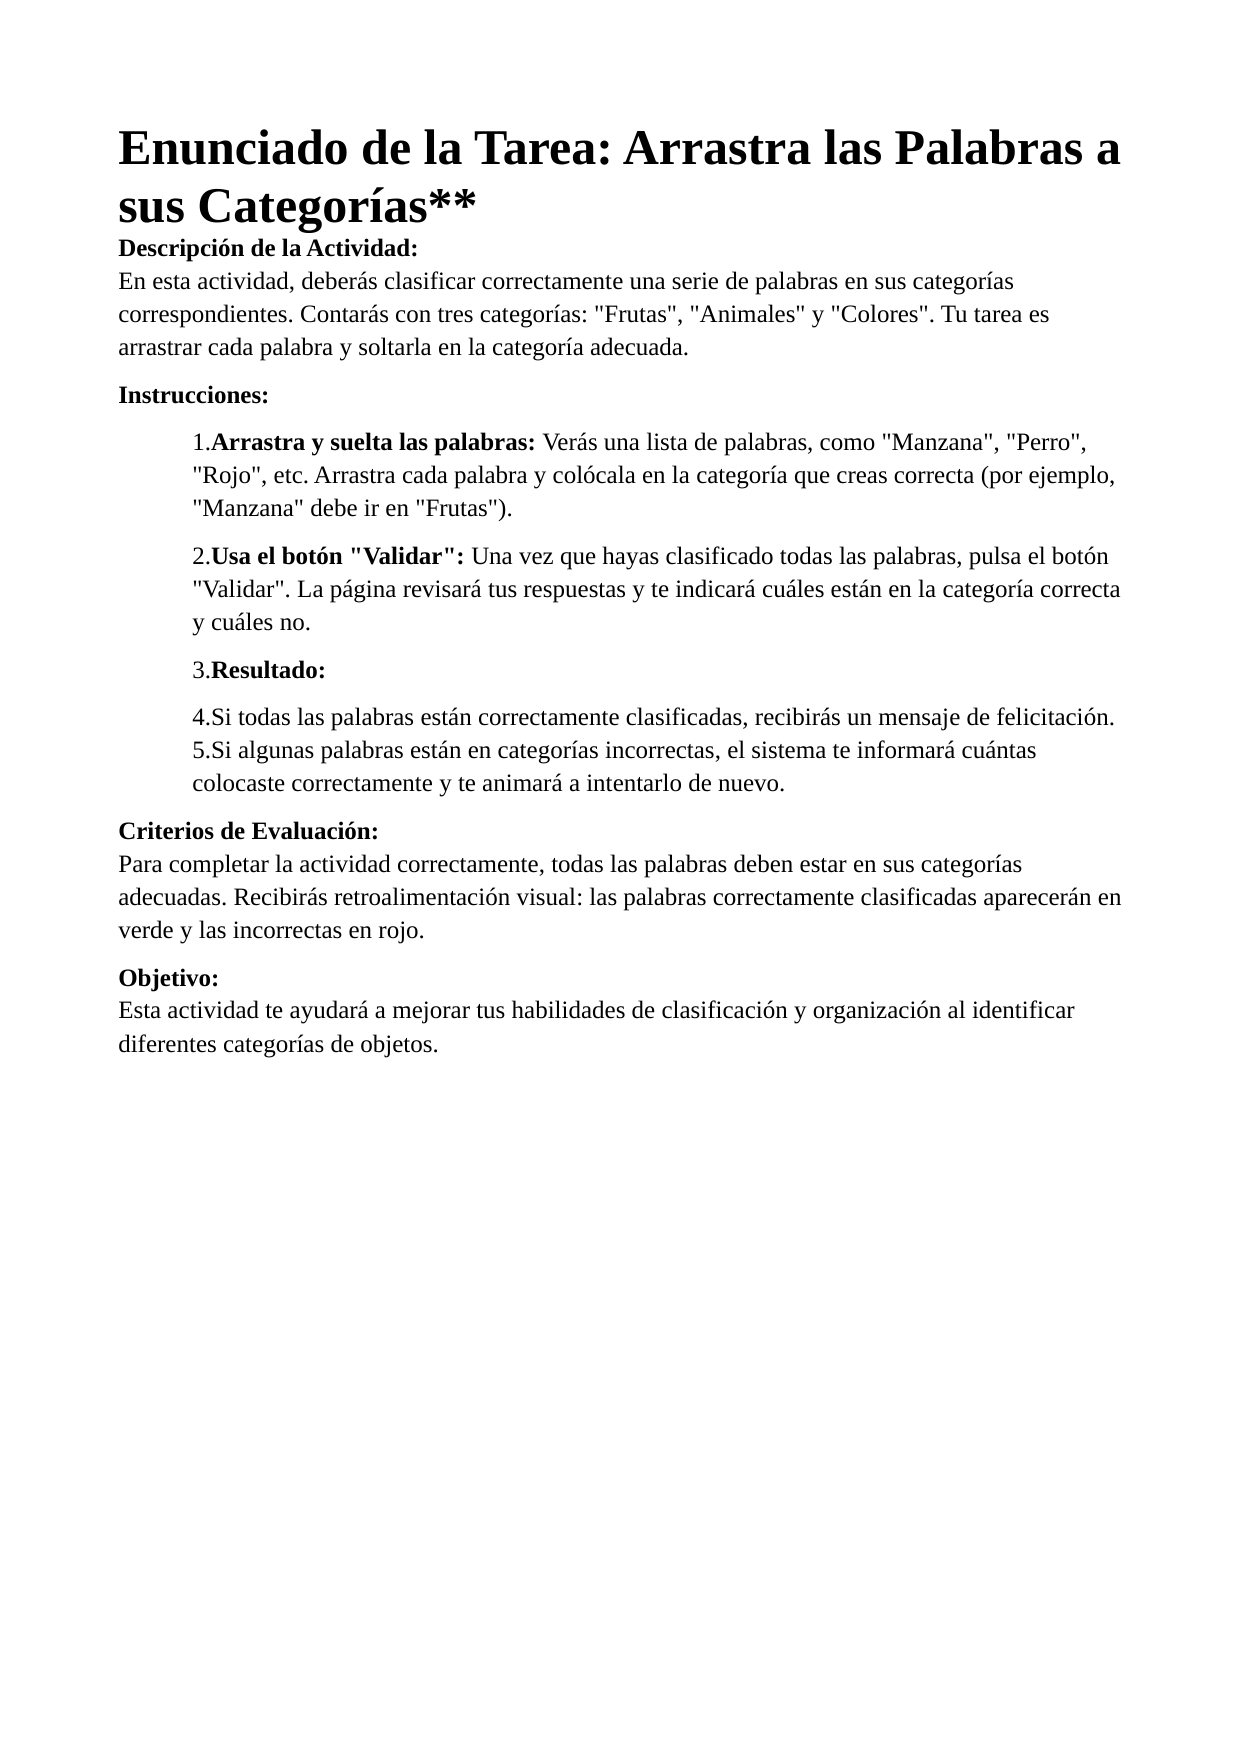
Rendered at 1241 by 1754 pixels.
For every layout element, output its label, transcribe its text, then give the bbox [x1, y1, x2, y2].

list Si algunas palabras están en categorías incorrectas, el sistema te informará cuántas colocaste correctamente y te animará a intentarlo de nuevo. [118, 735, 1122, 797]
list Usa el botón "Validar": Una vez que hayas clasificado todas las palabras, pulsa el botón "Validar". La página revisará tus respuestas y te indicará cuáles están en la categoría correcta y cuáles no. [118, 541, 1122, 636]
text Objetivo: Esta actividad te ayudará a mejorar tus habilidades de clasificación y organización al identificar diferentes categorías de objetos. [118, 963, 1122, 1057]
text Descripción de la Actividad: En esta actividad, deberás clasificar correctamente una serie de palabras en sus categorías correspondientes. Contarás con tres categorías: "Frutas", "Animales" y "Colores". Tu tarea es arrastrar cada palabra y soltarla en la categoría adecuada. [118, 233, 1122, 361]
text Criterios de Evaluación: Para completar la actividad correctamente, todas las palabras deben estar en sus categorías adecuadas. Recibirás retroalimentación visual: las palabras correctamente clasificadas aparecerán en verde y las incorrectas en rojo. [118, 816, 1122, 944]
subtitle Enunciado de la Tarea: Arrastra las Palabras a sus Categorías** [118, 118, 1122, 233]
list Resultado: [118, 655, 1122, 683]
text Instrucciones: [118, 380, 1122, 408]
list Arrastra y suelta las palabras: Verás una lista de palabras, como "Manzana", "Perro", "Rojo", etc. Arrastra cada palabra y colócala en la categoría que creas correcta (por ejemplo, "Manzana" debe ir en "Frutas"). [118, 427, 1122, 522]
list Si todas las palabras están correctamente clasificadas, recibirás un mensaje de felicitación. [118, 702, 1122, 731]
